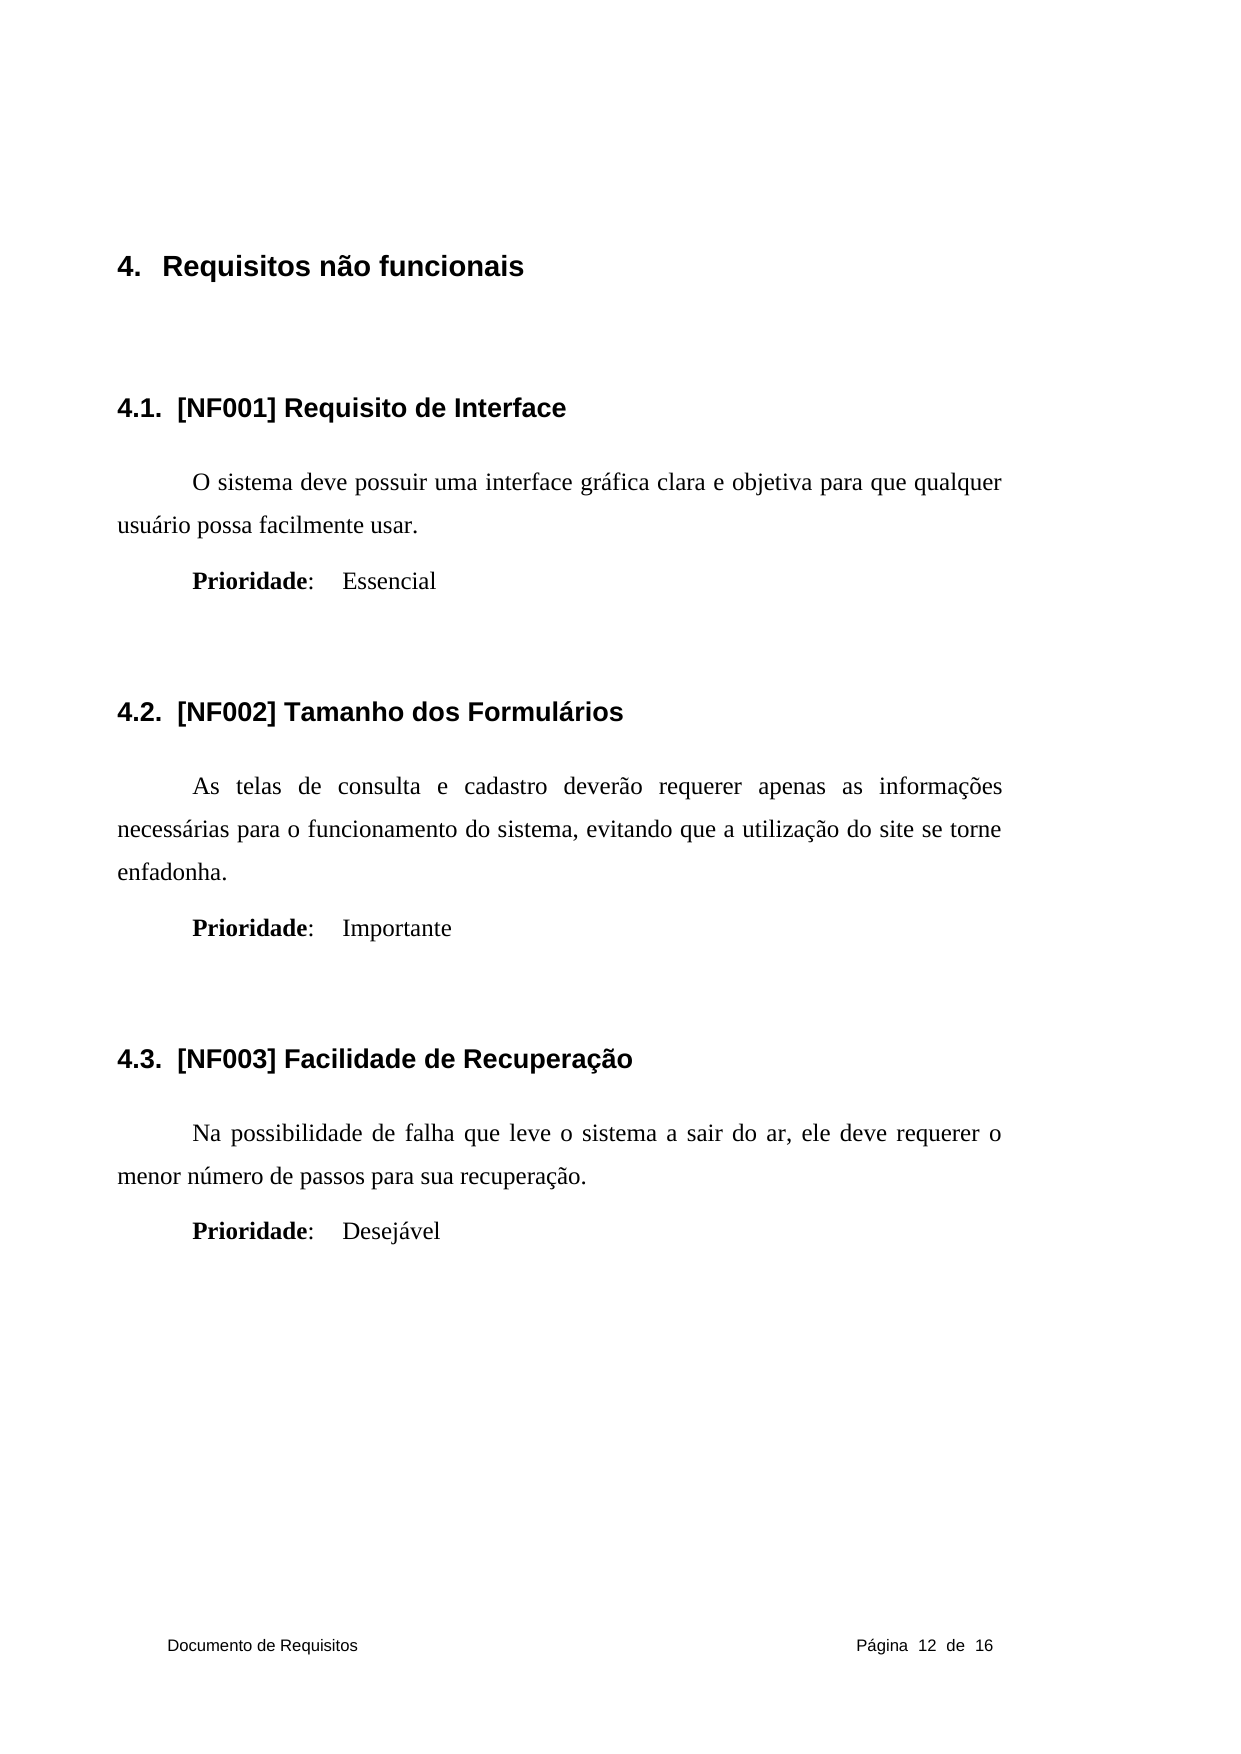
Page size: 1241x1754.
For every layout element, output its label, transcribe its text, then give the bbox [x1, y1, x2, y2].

text Na possibilidade de falha que leve o sistema a sair do ar, ele deve requerer o menor número de passos para sua recuperação. [117, 1118, 1003, 1189]
subtitle [NF001] Requisito de Interface [117, 392, 1003, 423]
text Prioridade: Essencial [117, 566, 1003, 594]
text O sistema deve possuir uma interface gráfica clara e objetiva para que qualquer usuário possa facilmente usar. [117, 467, 1003, 539]
subtitle Requisitos não funcionais [117, 248, 1003, 282]
subtitle [NF003] Facilidade de Recuperação [117, 1043, 1003, 1074]
text Prioridade: Desejável [117, 1216, 1003, 1245]
text As telas de consulta e cadastro deverão requerer apenas as informações necessárias para o funcionamento do sistema, evitando que a utilização do site se torne enfadonha. [117, 771, 1003, 886]
subtitle [NF002] Tamanho dos Formulários [117, 696, 1003, 727]
text Prioridade: Importante [117, 913, 1003, 941]
